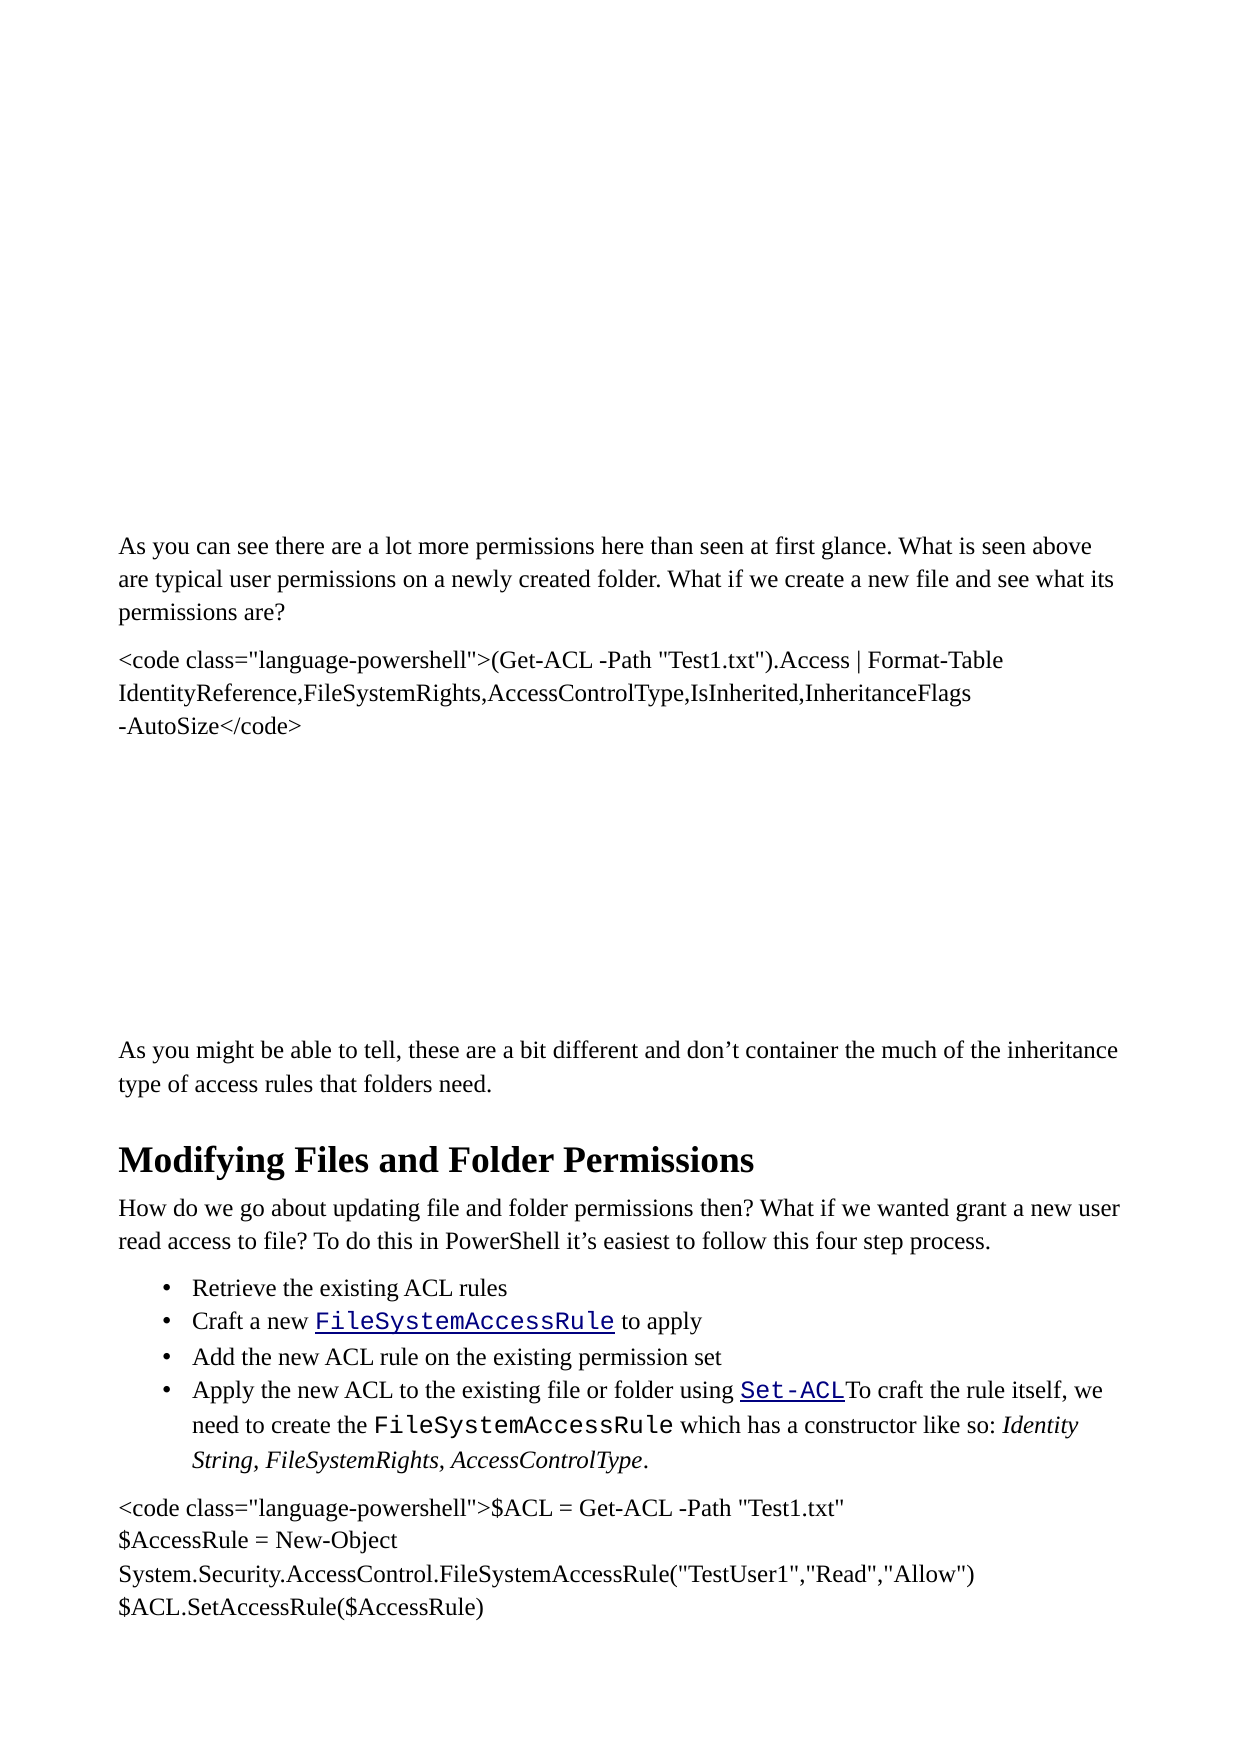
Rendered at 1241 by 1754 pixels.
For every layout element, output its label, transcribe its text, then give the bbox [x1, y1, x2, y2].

text $ACL.SetAccessRule($AccessRule) [118, 1592, 1122, 1620]
text ​<code class="language-powershell">$ACL = Get-ACL -Path "Test1.txt" [118, 1493, 1122, 1521]
list Craft a new FileSystemAccessRule to apply [162, 1306, 1122, 1337]
list Retrieve the existing ACL rules [162, 1273, 1122, 1302]
text ​<code class="language-powershell">(Get-ACL -Path "Test1.txt").Access | Format-Table IdentityReference,FileSystemRights,AccessControlType,IsInherited,InheritanceFlags -AutoSize</code> [118, 645, 1122, 740]
list Apply the new ACL to the existing file or folder using Set-ACLTo craft the rule itself, we need to create the FileSystemAccessRule which has a constructor like so: Identity String, FileSystemRights, AccessControlType. [162, 1375, 1122, 1474]
text $AccessRule = New-Object System.Security.AccessControl.FileSystemAccessRule("TestUser1","Read","Allow") [118, 1526, 1122, 1587]
text As you can see there are a lot more permissions here than seen at first glance. What is seen above are typical user permissions on a newly created folder. What if we create a new file and see what its permissions are? [118, 531, 1122, 626]
subtitle Modifying Files and Folder Permissions [118, 1137, 1122, 1180]
text As you might be able to tell, these are a bit different and don’t container the much of the inheritance type of access rules that folders need. [118, 1036, 1122, 1097]
text How do we go about updating file and folder permissions then? What if we wanted grant a new user read access to file? To do this in PowerShell it’s easiest to follow this four step process. [118, 1193, 1122, 1254]
list Add the new ACL rule on the existing permission set [162, 1342, 1122, 1371]
